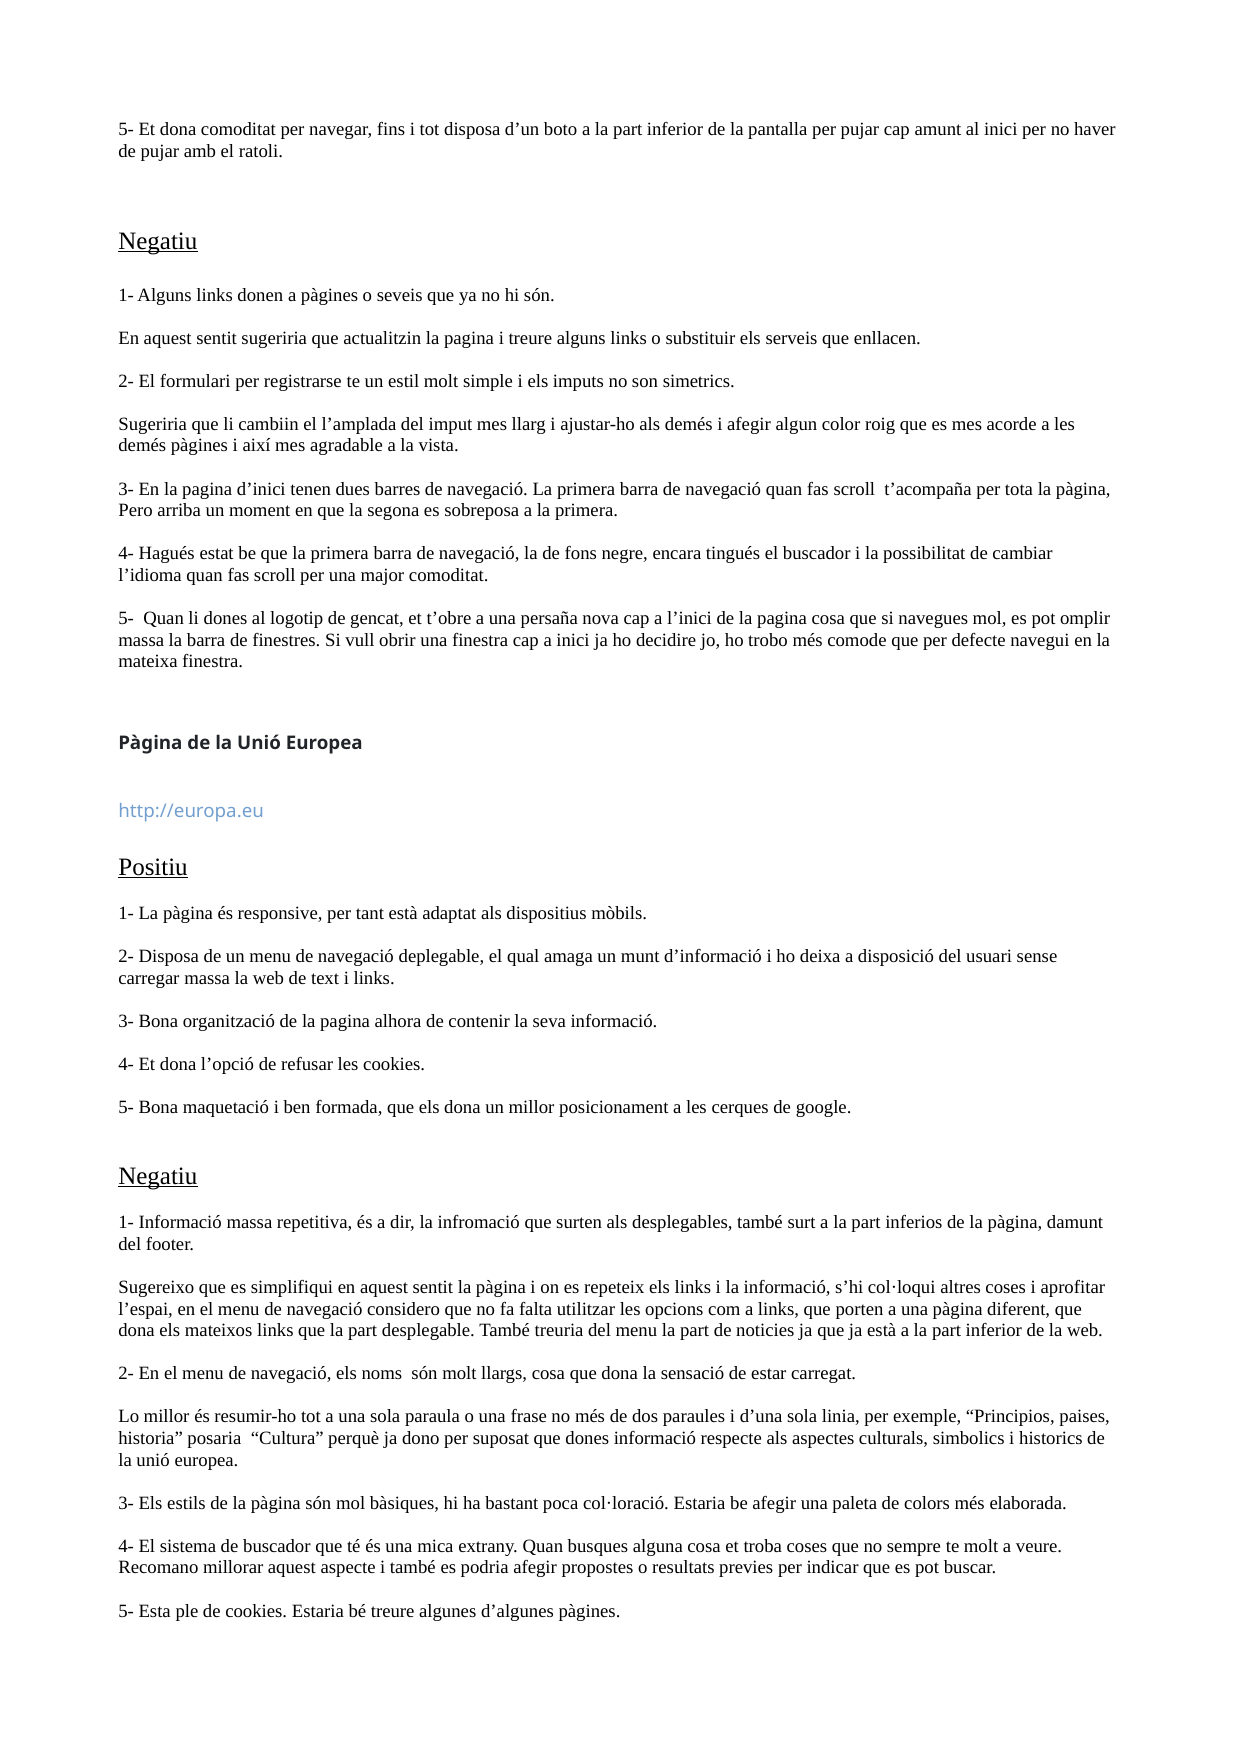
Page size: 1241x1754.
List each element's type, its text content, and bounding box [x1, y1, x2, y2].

text En aquest sentit sugeriria que actualitzin la pagina i treure alguns links o substituir els serveis que enllacen. [118, 327, 1122, 348]
text 1- Informació massa repetitiva, és a dir, la infromació que surten als desplegables, també surt a la part inferios de la pàgina, damunt del footer. [118, 1211, 1122, 1254]
text 1- Alguns links donen a pàgines o seveis que ya no hi són. [118, 283, 1122, 305]
text http://europa.eu [118, 798, 1122, 823]
text Positiu [118, 852, 1122, 881]
text Lo millor és resumir-ho tot a una sola paraula o una frase no més de dos paraules i d’una sola linia, per exemple, “Principios, paises, historia” posaria “Cultura” perquè ja dono per suposat que dones informació respecte als aspectes culturals, simbolics i historics de la unió europea. [118, 1405, 1122, 1470]
text Sugereixo que es simplifiqui en aquest sentit la pàgina i on es repeteix els links i la informació, s’hi col·loqui altres coses i aprofitar l’espai, en el menu de navegació considero que no fa falta utilitzar les opcions com a links, que porten a una pàgina diferent, que dona els mateixos links que la part desplegable. També treuria del menu la part de noticies ja que ja està a la part inferior de la web. [118, 1276, 1122, 1341]
text 4- El sistema de buscador que té és una mica extrany. Quan busques alguna cosa et troba coses que no sempre te molt a veure. Recomano millorar aquest aspecte i també es podria afegir propostes o resultats previes per indicar que es pot buscar. [118, 1535, 1122, 1578]
text 3- Els estils de la pàgina són mol bàsiques, hi ha bastant poca col·loració. Estaria be afegir una paleta de colors més elaborada. [118, 1492, 1122, 1513]
text 5- Bona maquetació i ben formada, que els dona un millor posicionament a les cerques de google. [118, 1096, 1122, 1118]
text 3- En la pagina d’inici tenen dues barres de navegació. La primera barra de navegació quan fas scroll t’acompaña per tota la pàgina, Pero arriba un moment en que la segona es sobreposa a la primera. [118, 477, 1122, 521]
text 4- Et dona l’opció de refusar les cookies. [118, 1053, 1122, 1075]
text 1- La pàgina és responsive, per tant està adaptat als dispositius mòbils. [118, 902, 1122, 924]
text 2- El formulari per registrarse te un estil molt simple i els imputs no son simetrics. [118, 370, 1122, 391]
text 4- Hagués estat be que la primera barra de navegació, la de fons negre, encara tingués el buscador i la possibilitat de cambiar l’idioma quan fas scroll per una major comoditat. [118, 542, 1122, 585]
text Pàgina de la Unió Europea [118, 729, 1122, 754]
text Negatiu [118, 226, 1122, 255]
text 2- En el menu de navegació, els noms són molt llargs, cosa que dona la sensació de estar carregat. [118, 1362, 1122, 1384]
text 5- Esta ple de cookies. Estaria bé treure algunes d’algunes pàgines. [118, 1599, 1122, 1621]
text 5- Quan li dones al logotip de gencat, et t’obre a una persaña nova cap a l’inici de la pagina cosa que si navegues mol, es pot omplir massa la barra de finestres. Si vull obrir una finestra cap a inici ja ho decidire jo, ho trobo més comode que per defecte navegui en la mateixa finestra. [118, 607, 1122, 672]
text Negatiu [118, 1161, 1122, 1190]
text 3- Bona organització de la pagina alhora de contenir la seva informació. [118, 1010, 1122, 1032]
text 5- Et dona comoditat per navegar, fins i tot disposa d’un boto a la part inferior de la pantalla per pujar cap amunt al inici per no haver de pujar amb el ratoli. [118, 118, 1122, 161]
text Sugeriria que li cambiin el l’amplada del imput mes llarg i ajustar-ho als demés i afegir algun color roig que es mes acorde a les demés pàgines i així mes agradable a la vista. [118, 413, 1122, 456]
text 2- Disposa de un menu de navegació deplegable, el qual amaga un munt d’informació i ho deixa a disposició del usuari sense carregar massa la web de text i links. [118, 945, 1122, 988]
